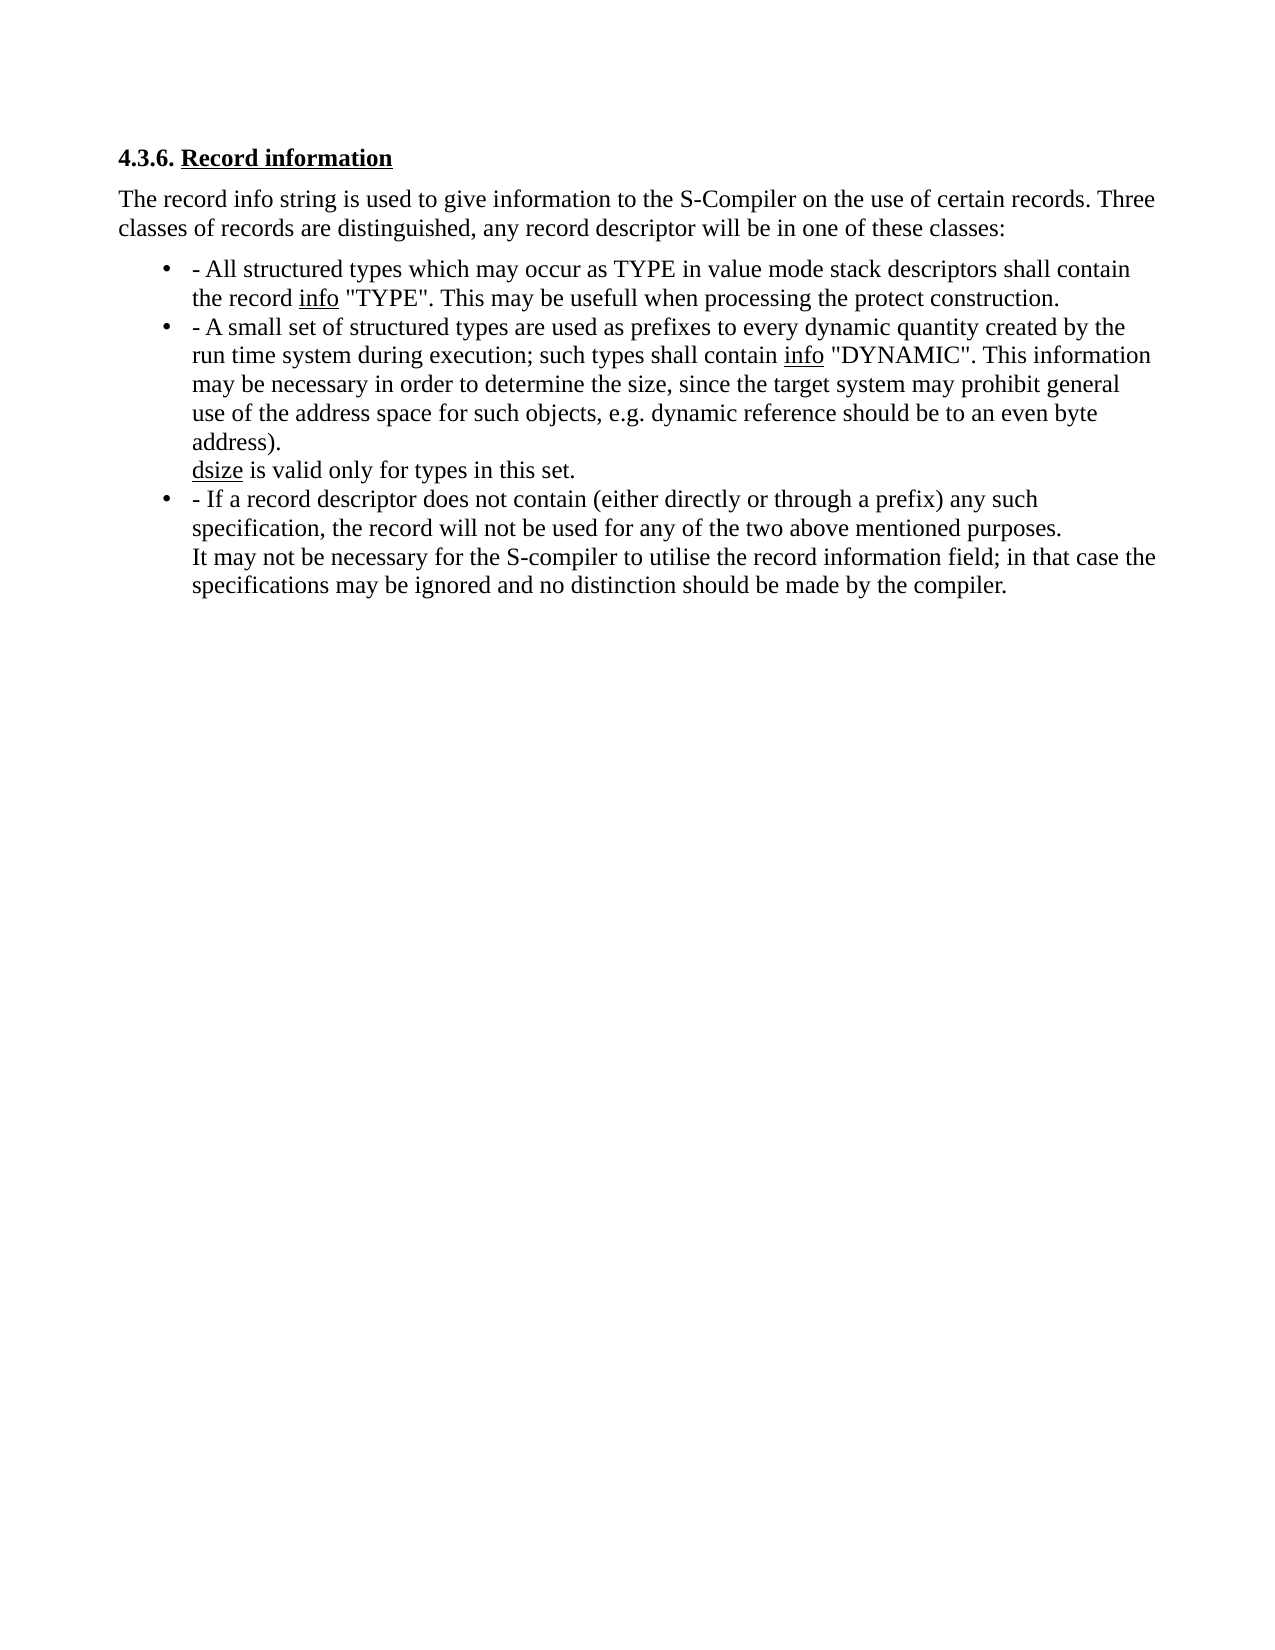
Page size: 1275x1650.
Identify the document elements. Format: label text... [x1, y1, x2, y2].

list - A small set of structured types are used as prefixes to every dynamic quantity created by the run time system during execution; such types shall contain info "DYNAMIC". This information may be necessary in order to determine the size, since the target system may prohibit general use of the address space for such objects, e.g. dynamic reference should be to an even byte address). dsize is valid only for types in this set. [162, 312, 1157, 484]
subtitle 4.3.6. Record information [118, 143, 1157, 172]
list - All structured types which may occur as TYPE in value mode stack descriptors shall contain the record info "TYPE". This may be usefull when processing the protect construction. [162, 254, 1157, 312]
text The record info string is used to give information to the S-Compiler on the use of certain records. Three classes of records are distinguished, any record descriptor will be in one of these classes: [118, 184, 1157, 242]
list - If a record descriptor does not contain (either directly or through a prefix) any such specification, the record will not be used for any of the two above mentioned purposes. It may not be necessary for the S-compiler to utilise the record information field; in that case the specifications may be ignored and no distinction should be made by the compiler. [162, 484, 1157, 599]
